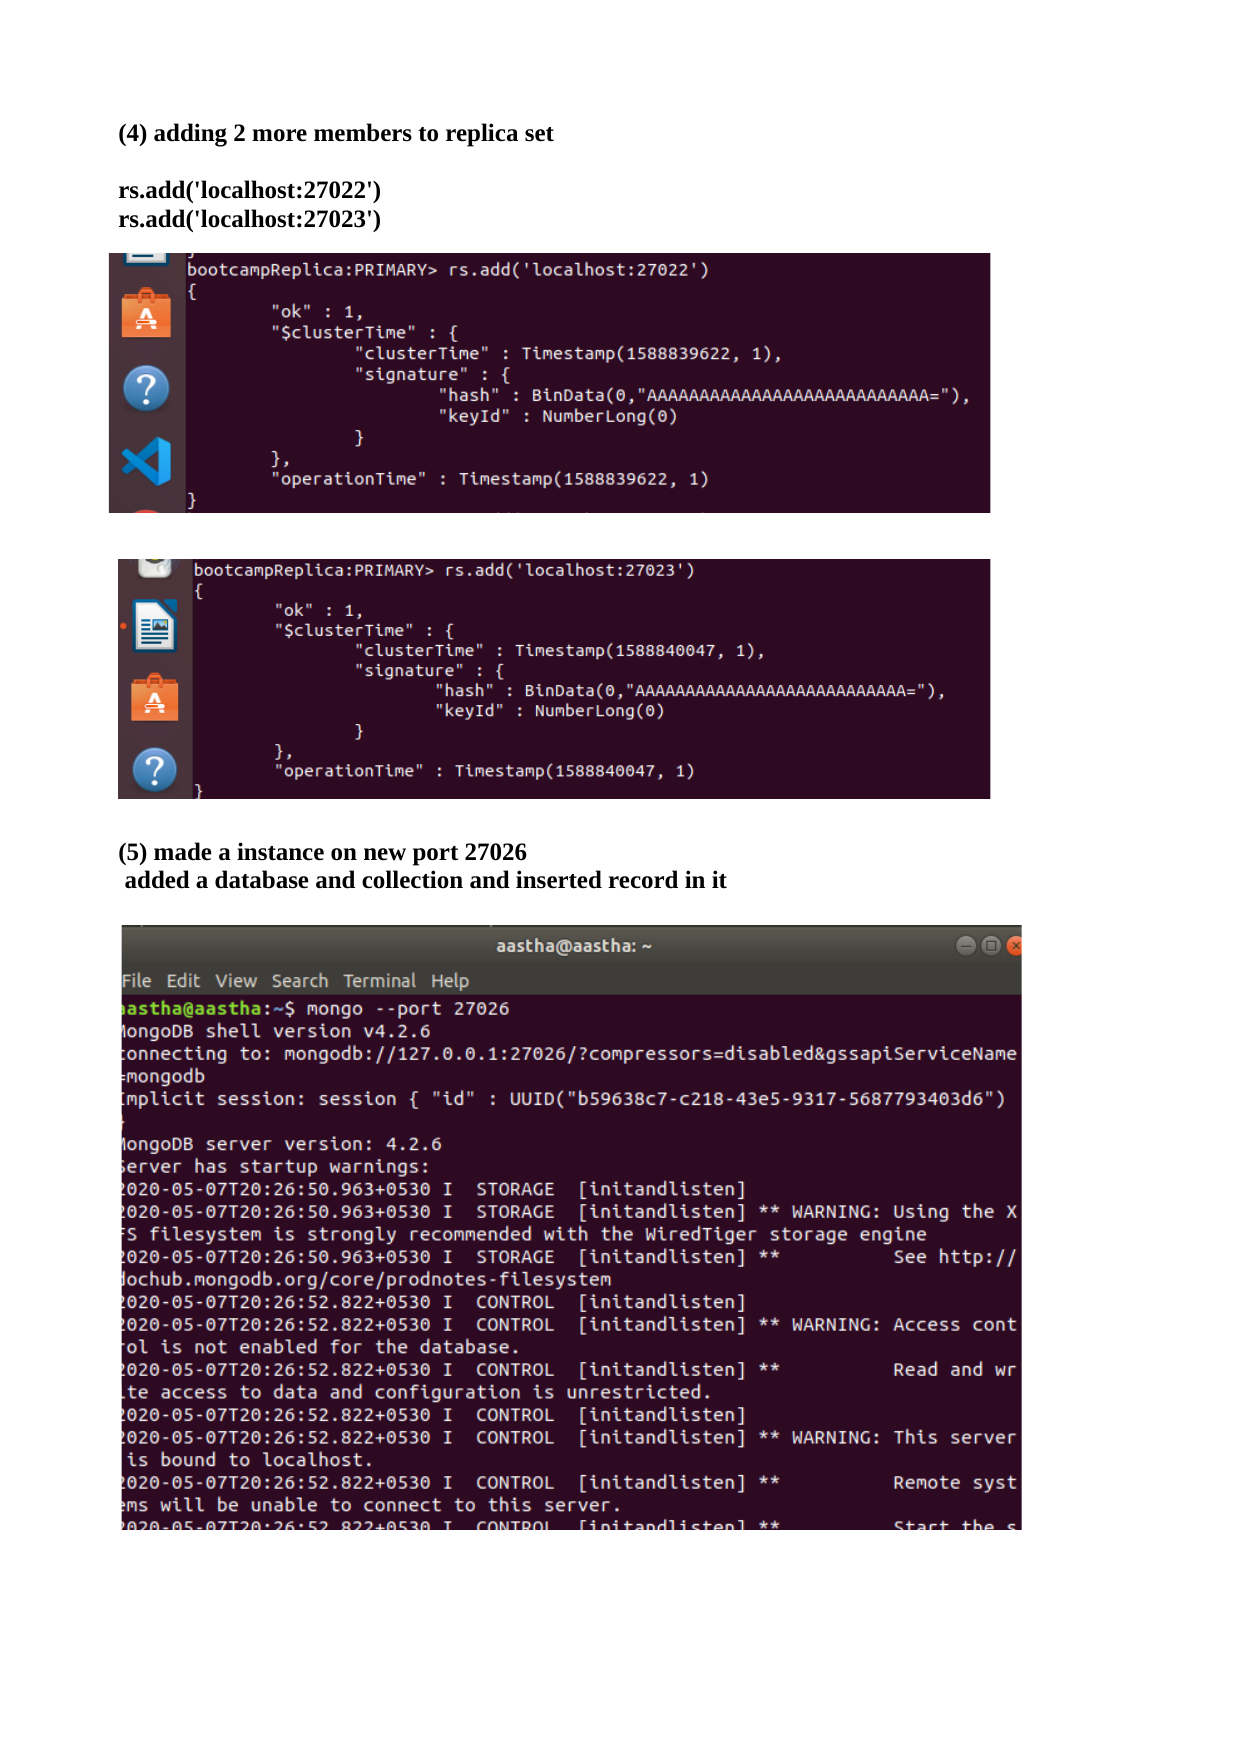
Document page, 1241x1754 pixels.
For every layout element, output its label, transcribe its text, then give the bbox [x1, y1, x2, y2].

text (4) adding 2 more members to replica set [118, 118, 1122, 147]
text (5) made a instance on new port 27026 added a database and collection and inserted record in it [118, 837, 1122, 894]
text rs.add('localhost:27023') [118, 204, 1122, 233]
picture [121, 925, 1022, 1530]
text rs.add('localhost:27022') [118, 176, 1122, 204]
